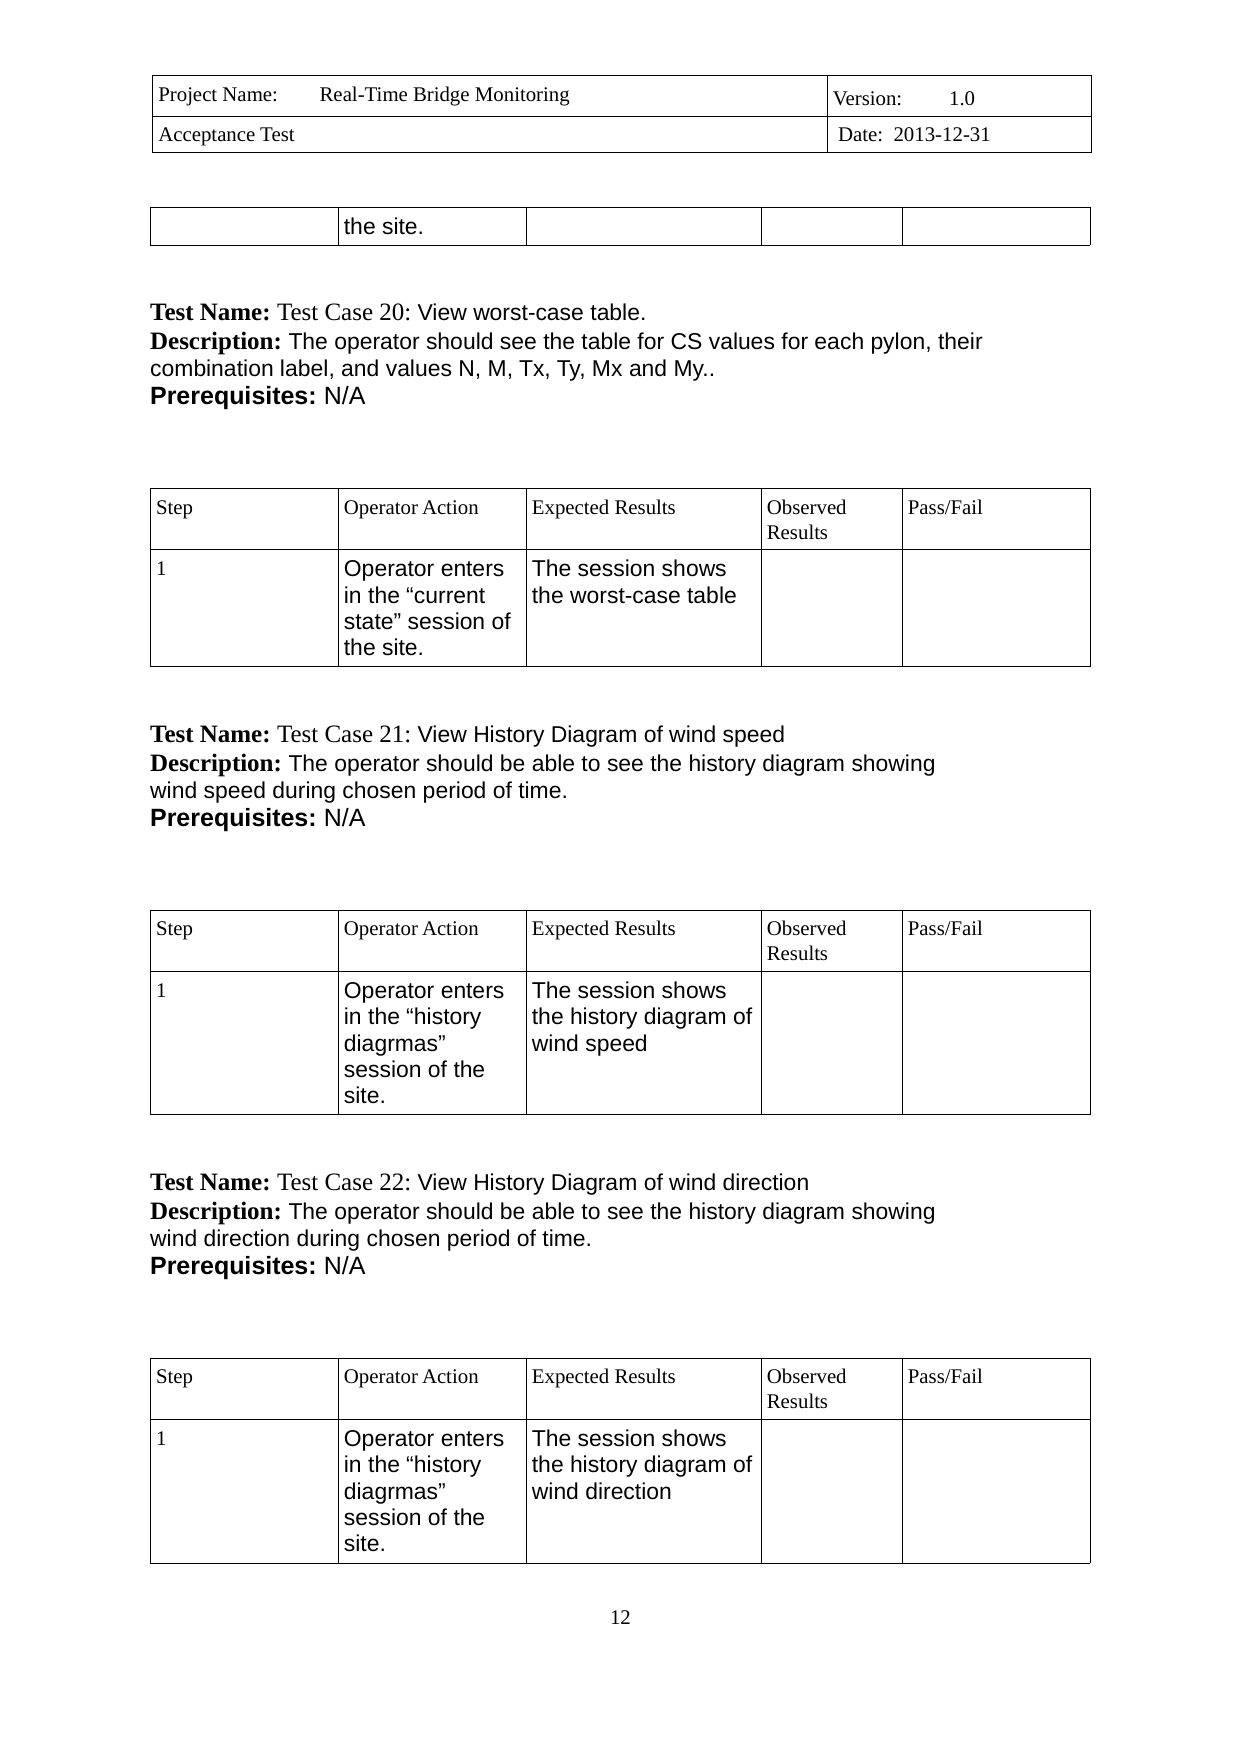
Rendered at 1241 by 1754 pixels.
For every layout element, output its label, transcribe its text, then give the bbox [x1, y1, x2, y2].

table_header Observed Results [762, 489, 902, 549]
table_cell [762, 550, 902, 666]
table_cell [762, 972, 902, 1114]
table_cell [903, 550, 1090, 666]
text Test Name: Test Case 20: View worst-case table. [150, 297, 1090, 326]
table_cell Operator enters in the “history diagrmas” session of the site. [339, 1420, 526, 1562]
text Test Name: Test Case 21: View History Diagram of wind speed [150, 719, 1090, 748]
text wind direction during chosen period of time. [150, 1225, 1090, 1251]
table_header Expected Results [527, 489, 761, 549]
text Prerequisites: N/A [150, 1251, 1090, 1280]
table_header Pass/Fail [903, 1359, 1090, 1419]
table_header Operator Action [339, 1359, 526, 1419]
table_header Step [151, 1359, 338, 1419]
table_header Observed Results [762, 911, 902, 971]
table_cell The session shows the history diagram of wind speed [527, 972, 761, 1114]
table_header Expected Results [527, 911, 761, 971]
table_cell [762, 1420, 902, 1562]
table_header Step [151, 911, 338, 971]
text Description: The operator should be able to see the history diagram showing [150, 748, 1090, 777]
text Description: The operator should see the table for CS values for each pylon, their [150, 326, 1090, 355]
text Prerequisites: N/A [150, 381, 1090, 410]
table_cell the site. [339, 208, 526, 245]
text Prerequisites: N/A [150, 803, 1090, 832]
table_cell [527, 208, 761, 245]
table_header Operator Action [339, 489, 526, 549]
table_cell 1 [151, 1420, 338, 1562]
table_cell Operator enters in the “current state” session of the site. [339, 550, 526, 666]
text Test Name: Test Case 22: View History Diagram of wind direction [150, 1167, 1090, 1196]
table_header Observed Results [762, 1359, 902, 1419]
table_cell [903, 1420, 1090, 1562]
table_cell The session shows the history diagram of wind direction [527, 1420, 761, 1562]
table_header Pass/Fail [903, 489, 1090, 549]
table_cell The session shows the worst-case table [527, 550, 761, 666]
table_header Pass/Fail [903, 911, 1090, 971]
table_header Operator Action [339, 911, 526, 971]
table_cell 1 [151, 550, 338, 666]
table_header Expected Results [527, 1359, 761, 1419]
text Description: The operator should be able to see the history diagram showing [150, 1196, 1090, 1225]
table_cell Operator enters in the “history diagrmas” session of the site. [339, 972, 526, 1114]
text wind speed during chosen period of time. [150, 777, 1090, 803]
table_cell [903, 972, 1090, 1114]
table_cell 1 [151, 972, 338, 1114]
table_cell [151, 208, 338, 245]
table_cell [903, 208, 1090, 245]
text combination label, and values N, M, Tx, Ty, Mx and My.. [150, 355, 1090, 381]
table_cell [762, 208, 902, 245]
table_header Step [151, 489, 338, 549]
